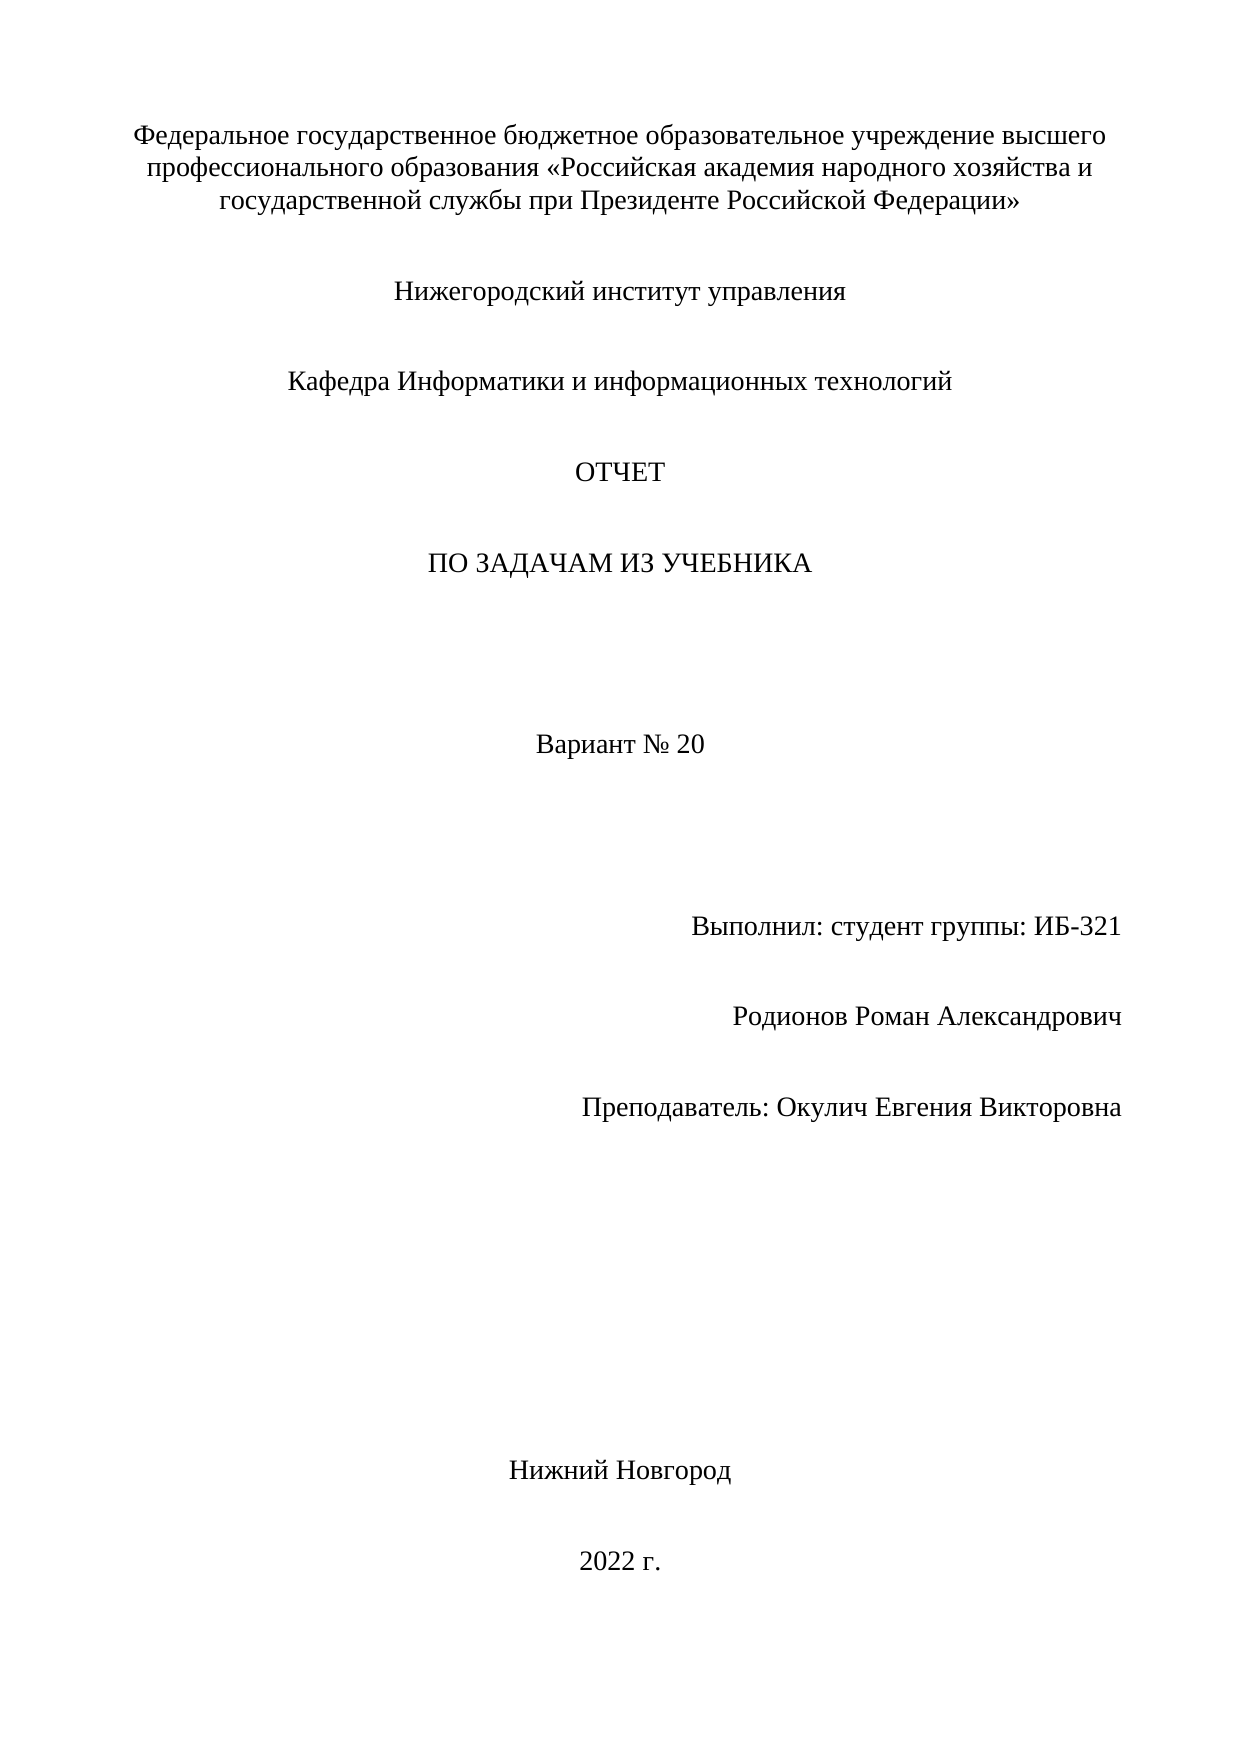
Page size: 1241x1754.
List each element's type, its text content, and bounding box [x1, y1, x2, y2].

text ОТЧЕТ [118, 455, 1122, 487]
text Федеральное государственное бюджетное образовательное учреждение высшего профессионального образования «Российская академия народного хозяйства и государственной службы при Президенте Российской Федерации» [118, 118, 1122, 215]
text Нижний Новгород [118, 1453, 1122, 1486]
text Выполнил: студент группы: ИБ-321 [118, 909, 1122, 941]
text Преподаватель: Окулич Евгения Викторовна [118, 1090, 1122, 1123]
text Вариант № 20 [118, 727, 1122, 760]
text ПО ЗАДАЧАМ ИЗ УЧЕБНИКА [118, 546, 1122, 578]
text Кафедра Информатики и информационных технологий [118, 364, 1122, 397]
text Родионов Роман Александрович [118, 999, 1122, 1032]
text 2022 г. [118, 1544, 1122, 1576]
text Нижегородский институт управления [118, 274, 1122, 306]
